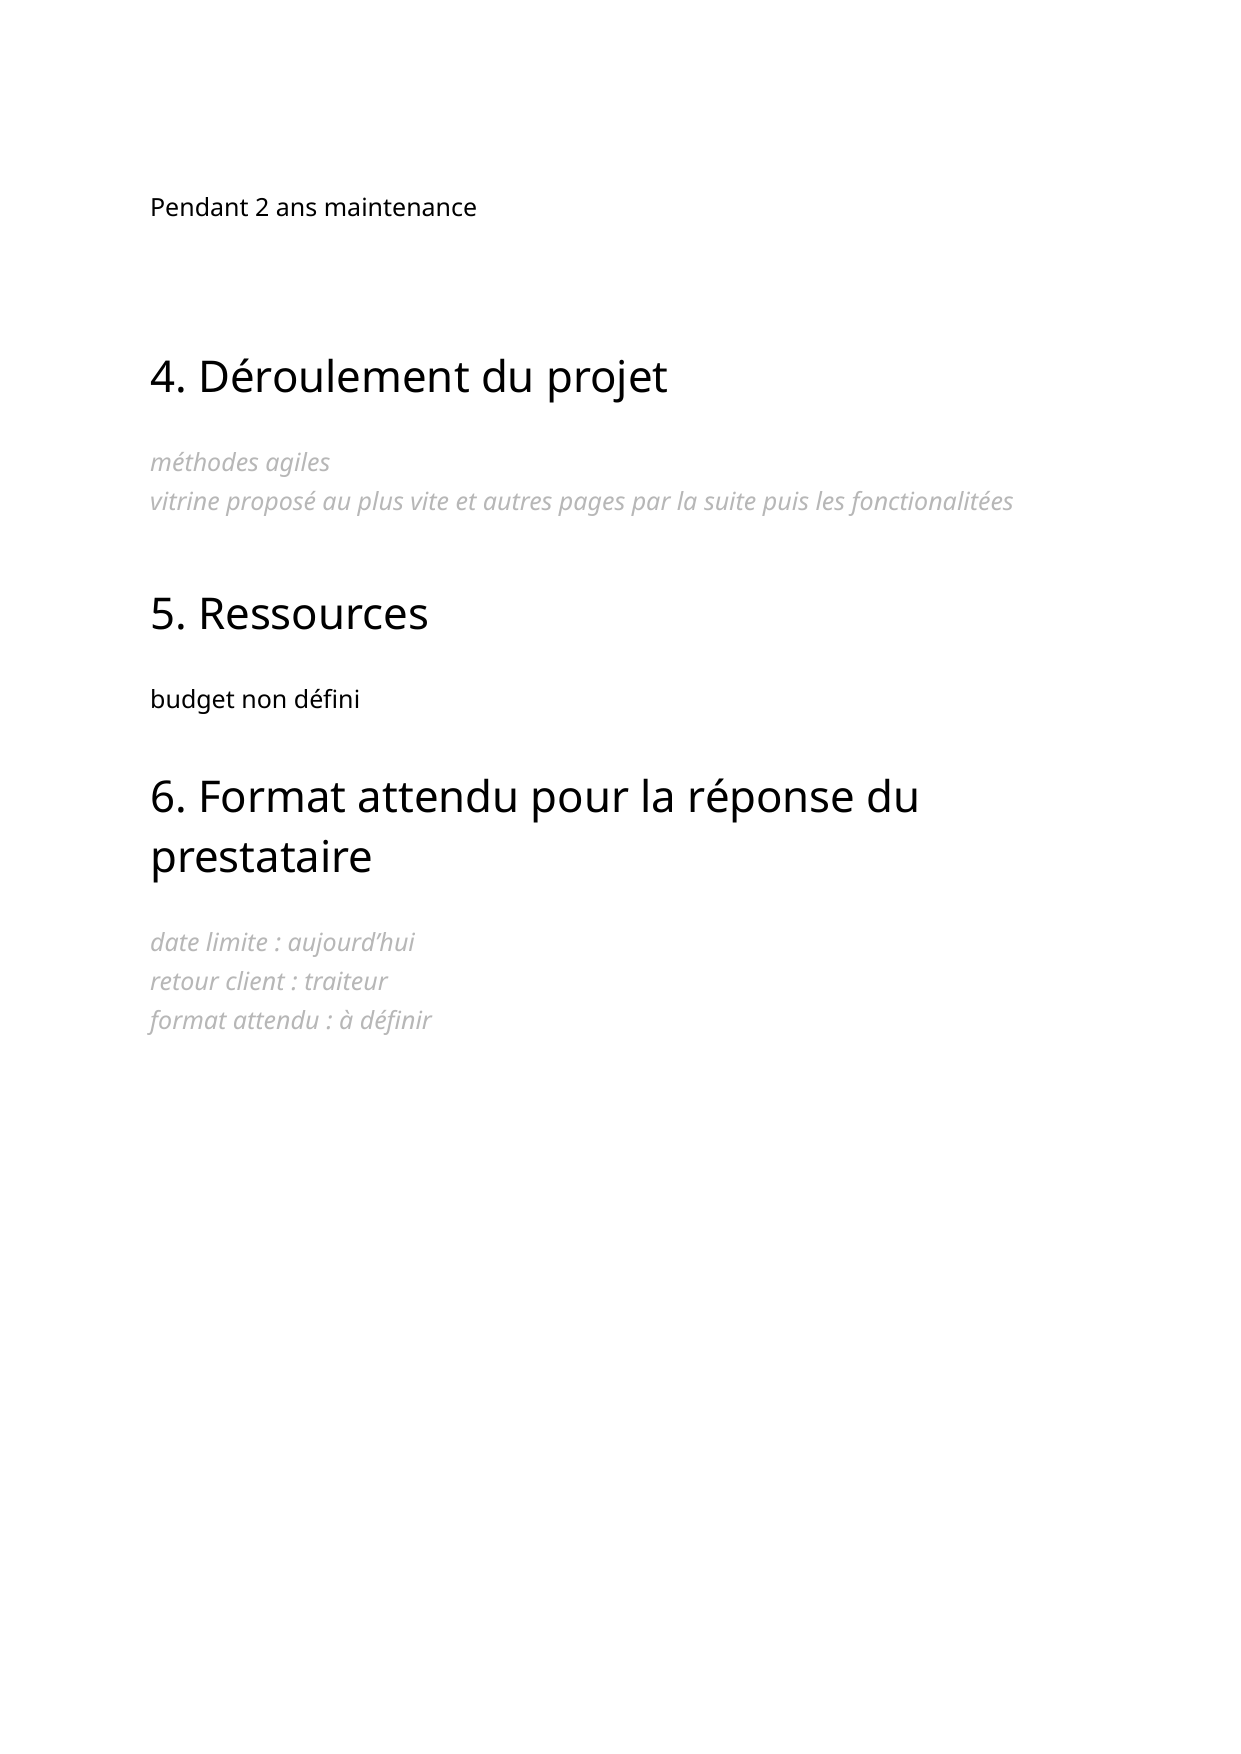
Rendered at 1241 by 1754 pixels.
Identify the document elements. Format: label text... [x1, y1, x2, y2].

text Pendant 2 ans maintenance [150, 189, 1090, 223]
text budget non défini [150, 681, 1090, 715]
text date limite : aujourd’hui [150, 924, 1090, 958]
subtitle 6. Format attendu pour la réponse du prestataire [150, 766, 1090, 885]
text retour client : traiteur [150, 963, 1090, 998]
text vitrine proposé au plus vite et autres pages par la suite puis les fonctionalitées [150, 484, 1090, 518]
text format attendu : à définir [150, 1003, 1090, 1037]
subtitle 5. Ressources [150, 582, 1090, 642]
subtitle 4. Déroulement du projet [150, 346, 1090, 405]
text méthodes agiles [150, 444, 1090, 479]
